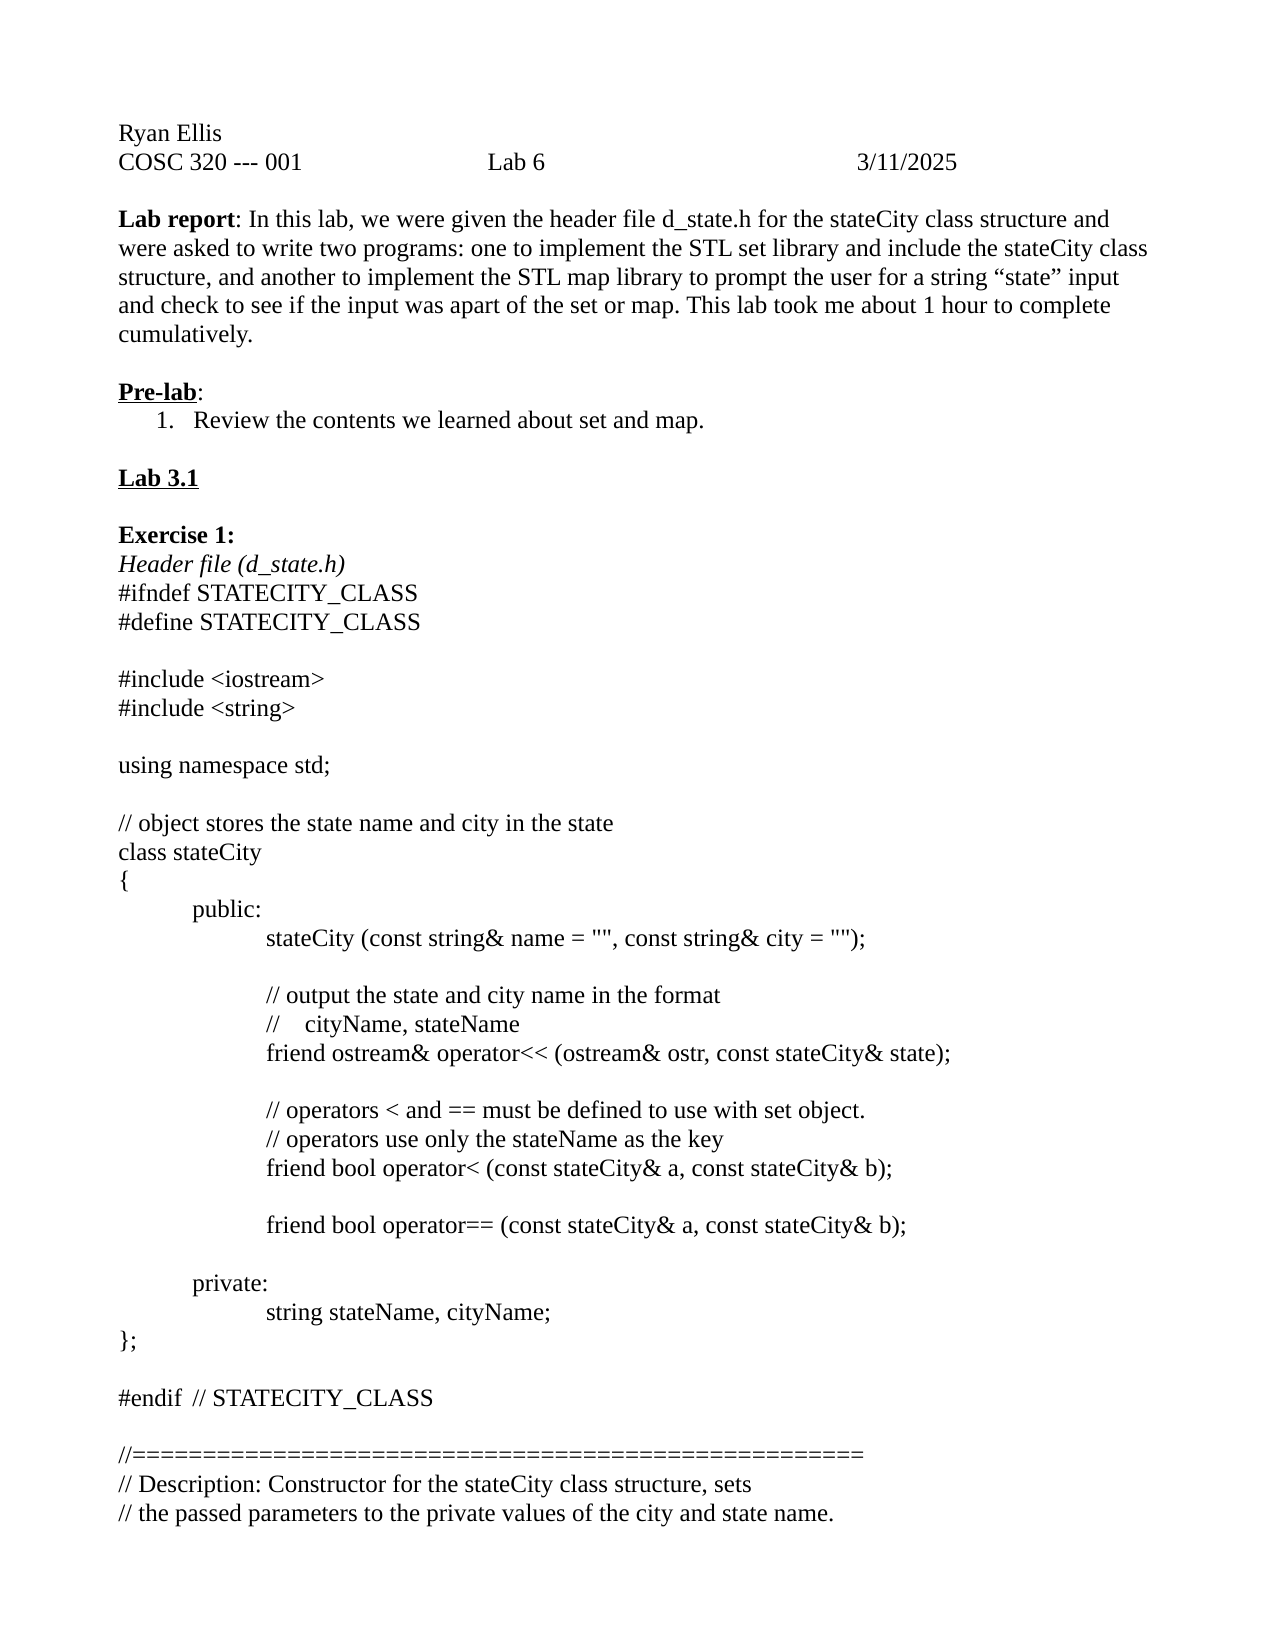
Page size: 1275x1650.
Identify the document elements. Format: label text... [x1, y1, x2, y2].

text // cityName, stateName [118, 1009, 1157, 1038]
text // operators < and == must be defined to use with set object. [118, 1096, 1157, 1124]
text Lab report: In this lab, we were given the header file d_state.h for the stateCity class structure and were asked to write two programs: one to implement the STL set library and include the stateCity class structure, and another to implement the STL map library to prompt the user for a string “state” input and check to see if the input was apart of the set or map. This lab took me about 1 hour to complete cumulatively. [118, 204, 1157, 348]
text #include <iostream> [118, 664, 1157, 693]
text // output the state and city name in the format [118, 981, 1157, 1009]
text Exercise 1: [118, 521, 1157, 549]
text Pre-lab: [118, 377, 1157, 406]
text private: [118, 1268, 1157, 1297]
list Review the contents we learned about set and map. [156, 406, 1157, 434]
text // Description: Constructor for the stateCity class structure, sets [118, 1469, 1157, 1498]
text public: [118, 894, 1157, 923]
text stateCity (const string& name = "", const string& city = ""); [118, 923, 1157, 952]
text #endif // STATECITY_CLASS [118, 1383, 1157, 1412]
text #include <string> [118, 693, 1157, 722]
text Lab 3.1 [118, 463, 1157, 492]
text { [118, 866, 1157, 894]
text string stateName, cityName; [118, 1297, 1157, 1326]
text class stateCity [118, 837, 1157, 866]
text using namespace std; [118, 751, 1157, 779]
text friend bool operator== (const stateCity& a, const stateCity& b); [118, 1211, 1157, 1239]
text Ryan Ellis [118, 118, 1157, 147]
text #define STATECITY_CLASS [118, 607, 1157, 636]
text #ifndef STATECITY_CLASS [118, 578, 1157, 607]
text //==================================================== [118, 1441, 1157, 1469]
text // operators use only the stateName as the key [118, 1124, 1157, 1153]
text friend bool operator< (const stateCity& a, const stateCity& b); [118, 1153, 1157, 1182]
text Header file (d_state.h) [118, 549, 1157, 578]
text }; [118, 1326, 1157, 1354]
text friend ostream& operator<< (ostream& ostr, const stateCity& state); [118, 1038, 1157, 1067]
text // object stores the state name and city in the state [118, 808, 1157, 837]
text COSC 320 --- 001 Lab 6 3/11/2025 [118, 147, 1157, 176]
text // the passed parameters to the private values of the city and state name. [118, 1498, 1157, 1527]
